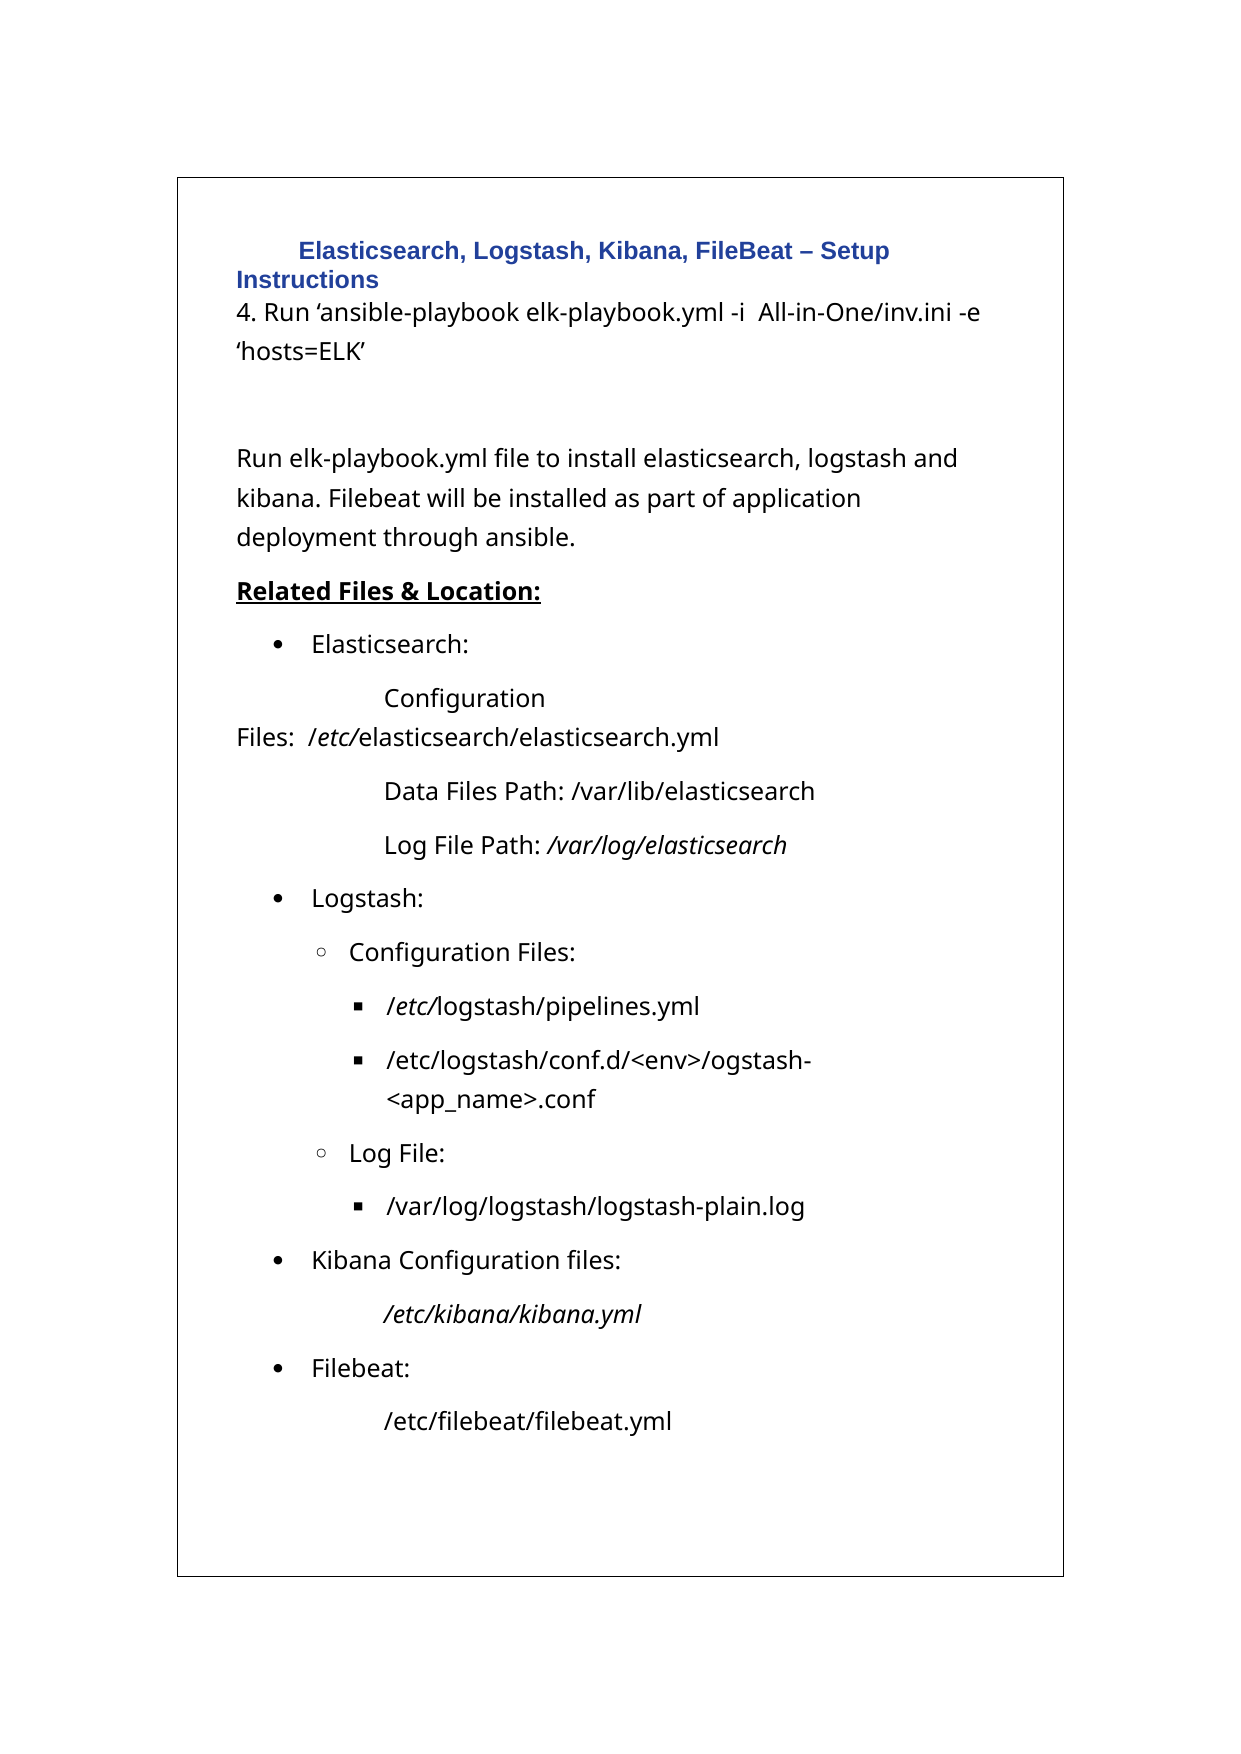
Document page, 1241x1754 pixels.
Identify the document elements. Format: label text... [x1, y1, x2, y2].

text /etc/filebeat/filebeat.yml [236, 1404, 1004, 1438]
list /etc/logstash/pipelines.yml [348, 988, 1004, 1023]
text Log File Path: /var/log/elasticsearch [236, 827, 1004, 861]
list Elasticsearch: [273, 627, 1004, 661]
list Filebeat: [273, 1350, 1004, 1384]
text Related Files & Location: [236, 573, 1004, 607]
list Logstash: [273, 881, 1004, 915]
text Configuration Files: /etc/elasticsearch/elasticsearch.yml [236, 681, 1004, 754]
text Run elk-playbook.yml file to install elasticsearch, logstash and kibana. Filebeat will be installed as part of application deployment through ansible. [236, 441, 1004, 553]
list Kibana Configuration files: [273, 1243, 1004, 1277]
text /etc/kibana/kibana.yml [236, 1296, 1004, 1331]
text 4. Run ‘ansible-playbook elk-playbook.yml -i All-in-One/inv.ini -e ‘hosts=ELK’ [236, 294, 1004, 368]
list /etc/logstash/conf.d/<env>/ogstash-<app_name>.conf [348, 1042, 1004, 1116]
list Configuration Files: [311, 935, 1004, 969]
list /var/log/logstash/logstash-plain.log [348, 1189, 1004, 1223]
list Log File: [311, 1135, 1004, 1169]
text Data Files Path: /var/lib/elasticsearch [236, 773, 1004, 808]
